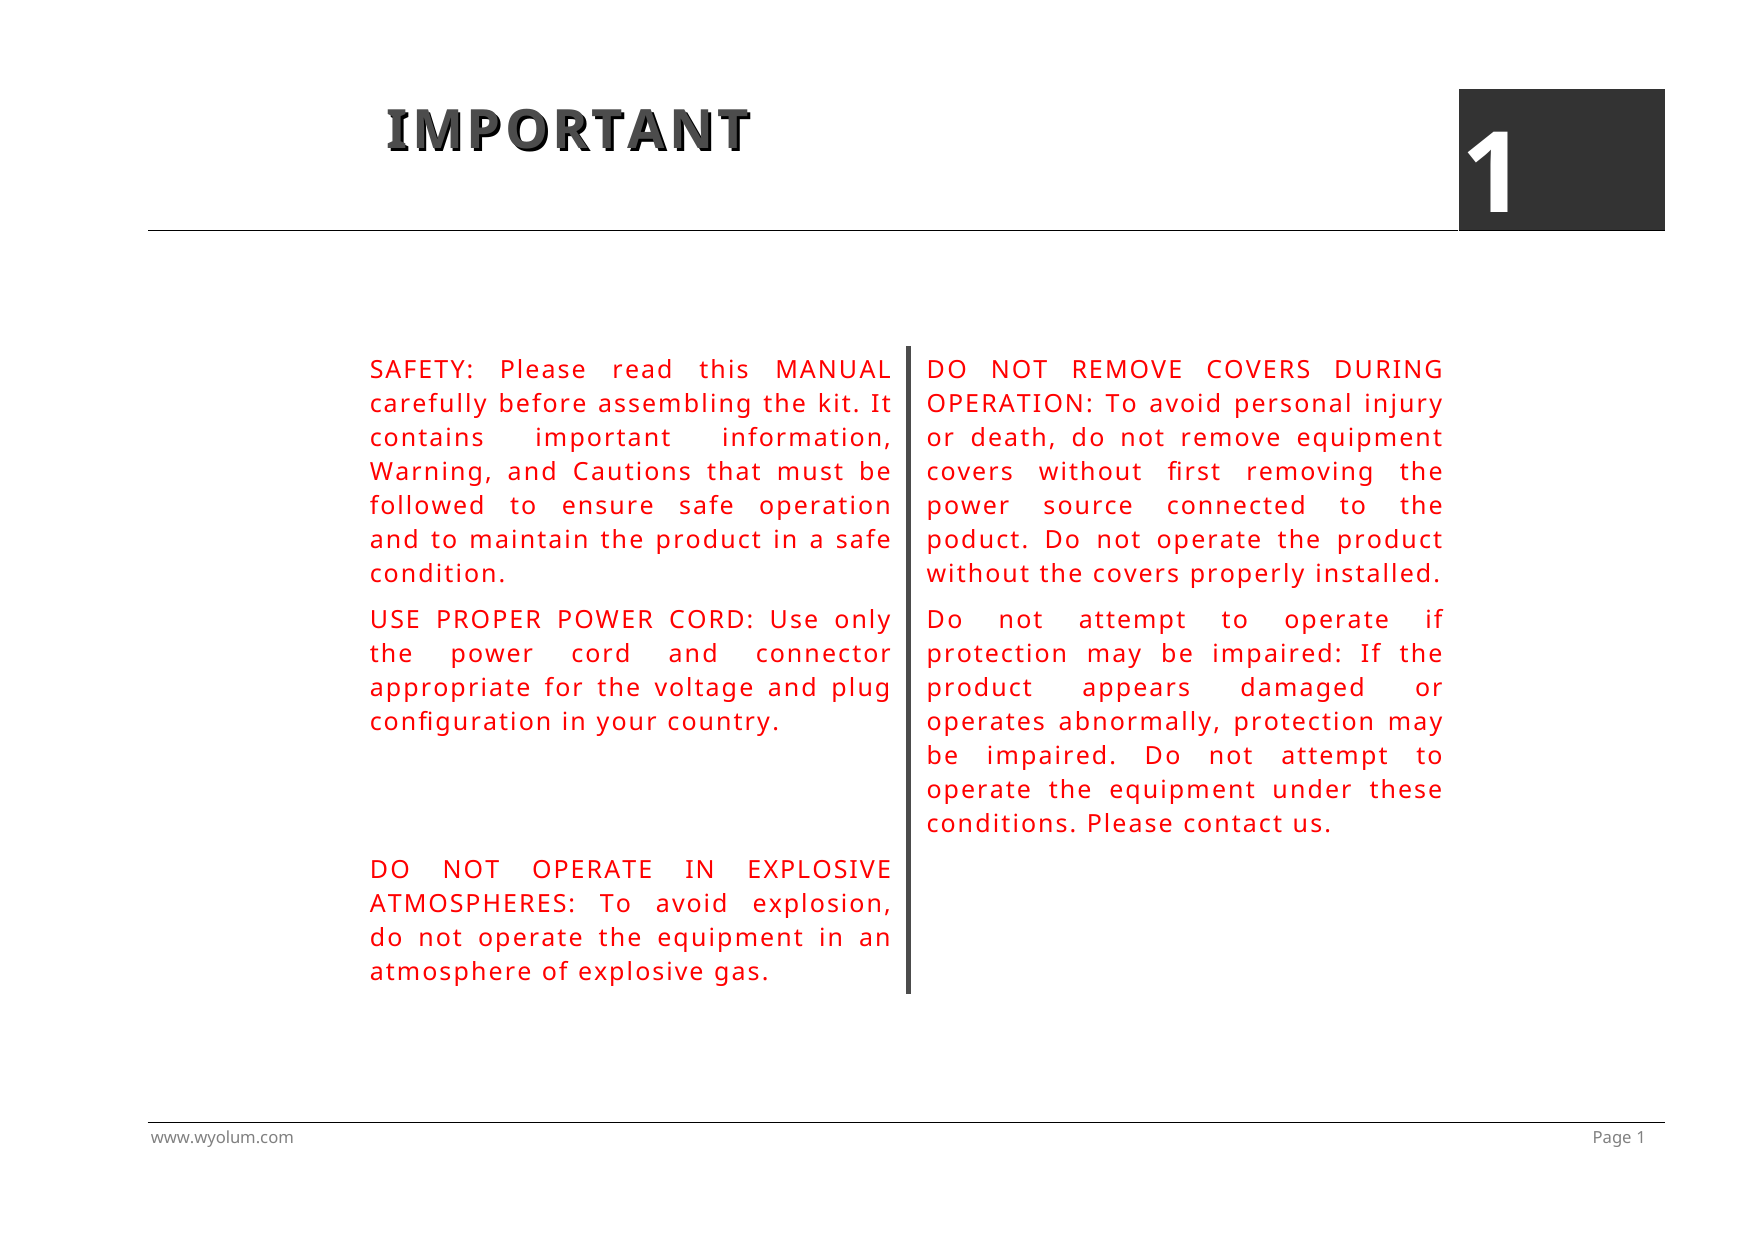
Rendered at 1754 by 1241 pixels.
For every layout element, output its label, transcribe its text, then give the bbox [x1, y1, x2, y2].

table_cell [148, 183, 354, 230]
table_cell [354, 183, 1458, 230]
table_header IMPORTANT [354, 89, 1458, 183]
table_cell [1458, 596, 1665, 846]
table_header DO NOT REMOVE COVERS DURING OPERATION: To avoid personal injury or death, do not remove equipment covers without first removing the power source connected to the poduct. Do not operate the product without the covers properly installed. [911, 346, 1458, 596]
table_header 1 [1459, 89, 1665, 230]
table_header [148, 89, 354, 183]
table_header [1458, 346, 1665, 596]
table_cell Do not attempt to operate if protection may be impaired: If the product appears damaged or operates abnormally, protection may be impaired. Do not attempt to operate the equipment under these conditions. Please contact us. [911, 596, 1458, 846]
table_cell USE PROPER POWER CORD: Use only the power cord and connector appropriate for the voltage and plug configuration in your country. [355, 596, 906, 846]
table_cell [148, 596, 354, 846]
table_cell [1458, 846, 1665, 994]
table_header [148, 346, 354, 596]
table_cell DO NOT OPERATE IN EXPLOSIVE ATMOSPHERES: To avoid explosion, do not operate the equipment in an atmosphere of explosive gas. [355, 846, 906, 994]
table_header SAFETY: Please read this MANUAL carefully before assembling the kit. It contains important information, Warning, and Cautions that must be followed to ensure safe operation and to maintain the product in a safe condition. [355, 346, 906, 596]
table_cell [911, 846, 1458, 994]
table_cell [148, 846, 354, 994]
